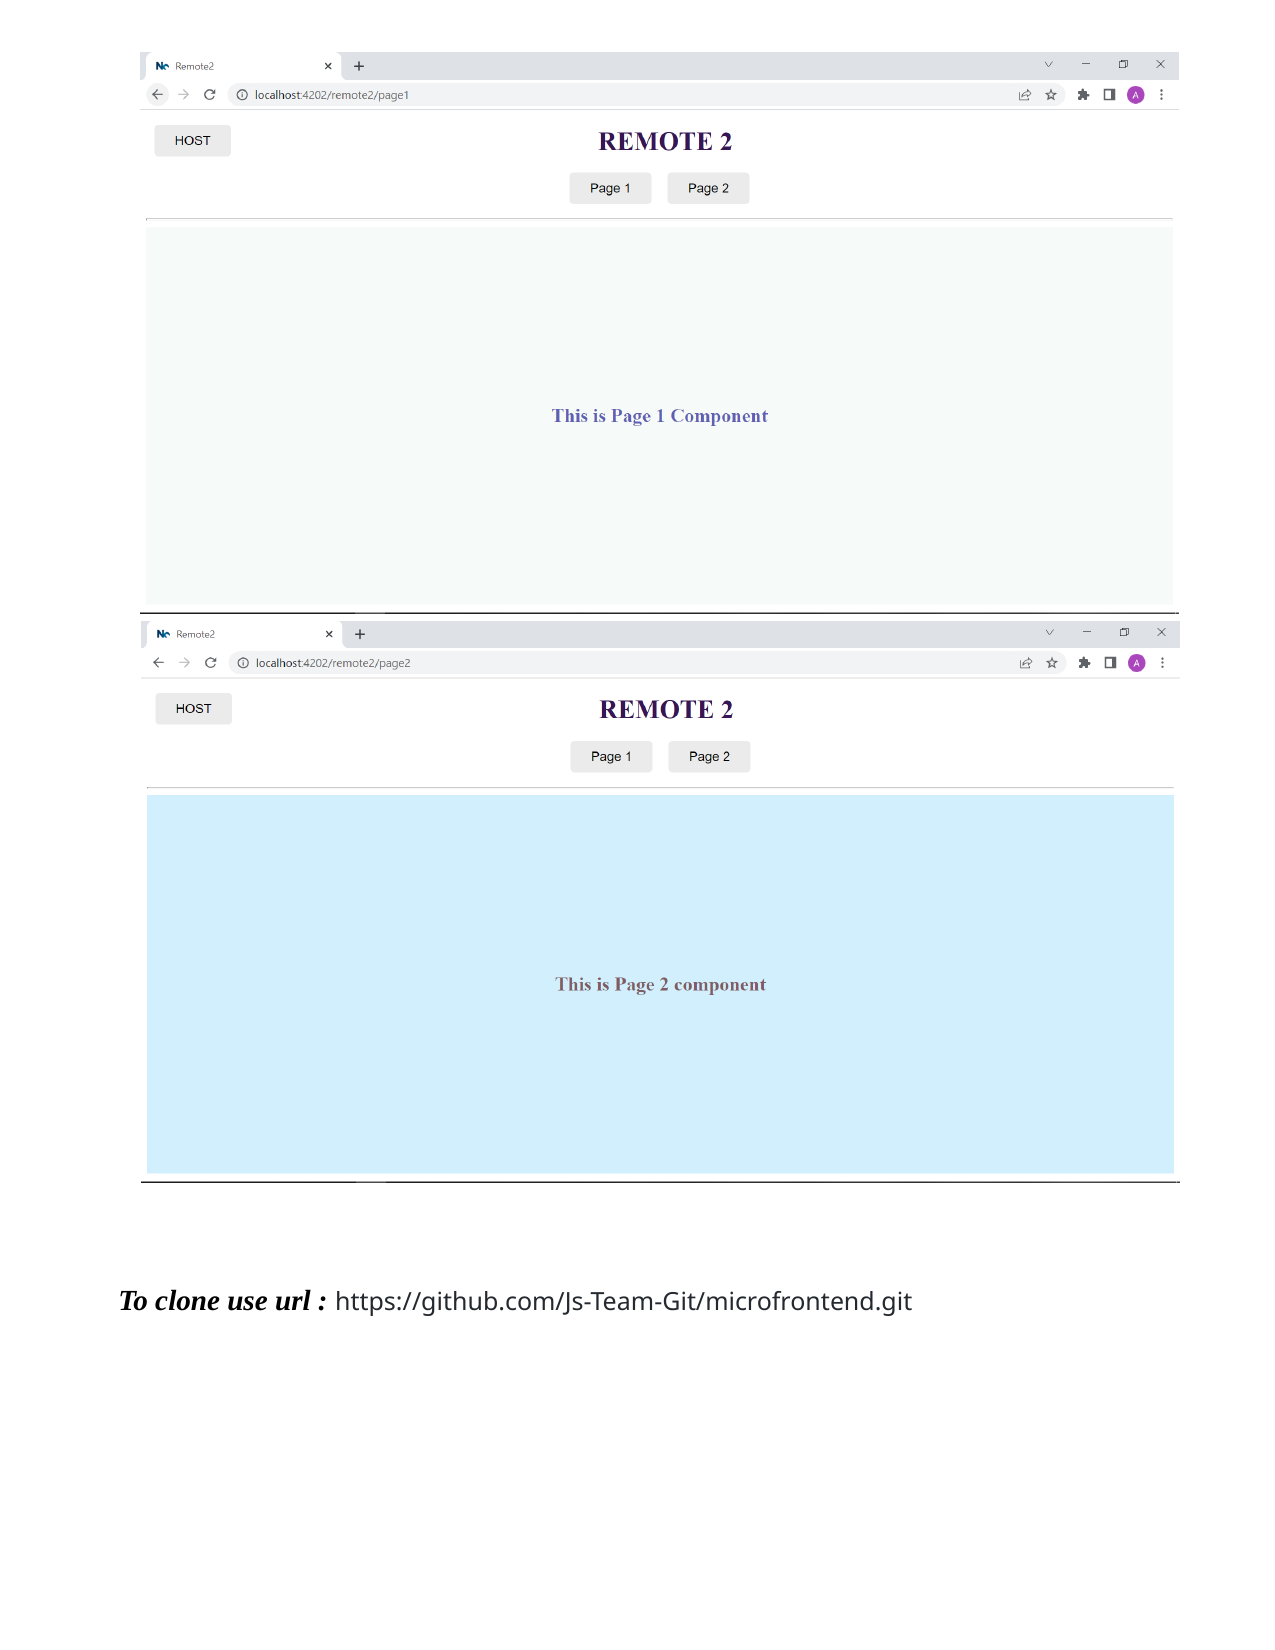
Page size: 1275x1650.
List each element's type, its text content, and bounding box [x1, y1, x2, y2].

text To clone use url : https://github.com/Js-Team-Git/microfrontend.git [118, 1283, 1157, 1317]
picture [141, 621, 1180, 1183]
picture [140, 52, 1179, 614]
